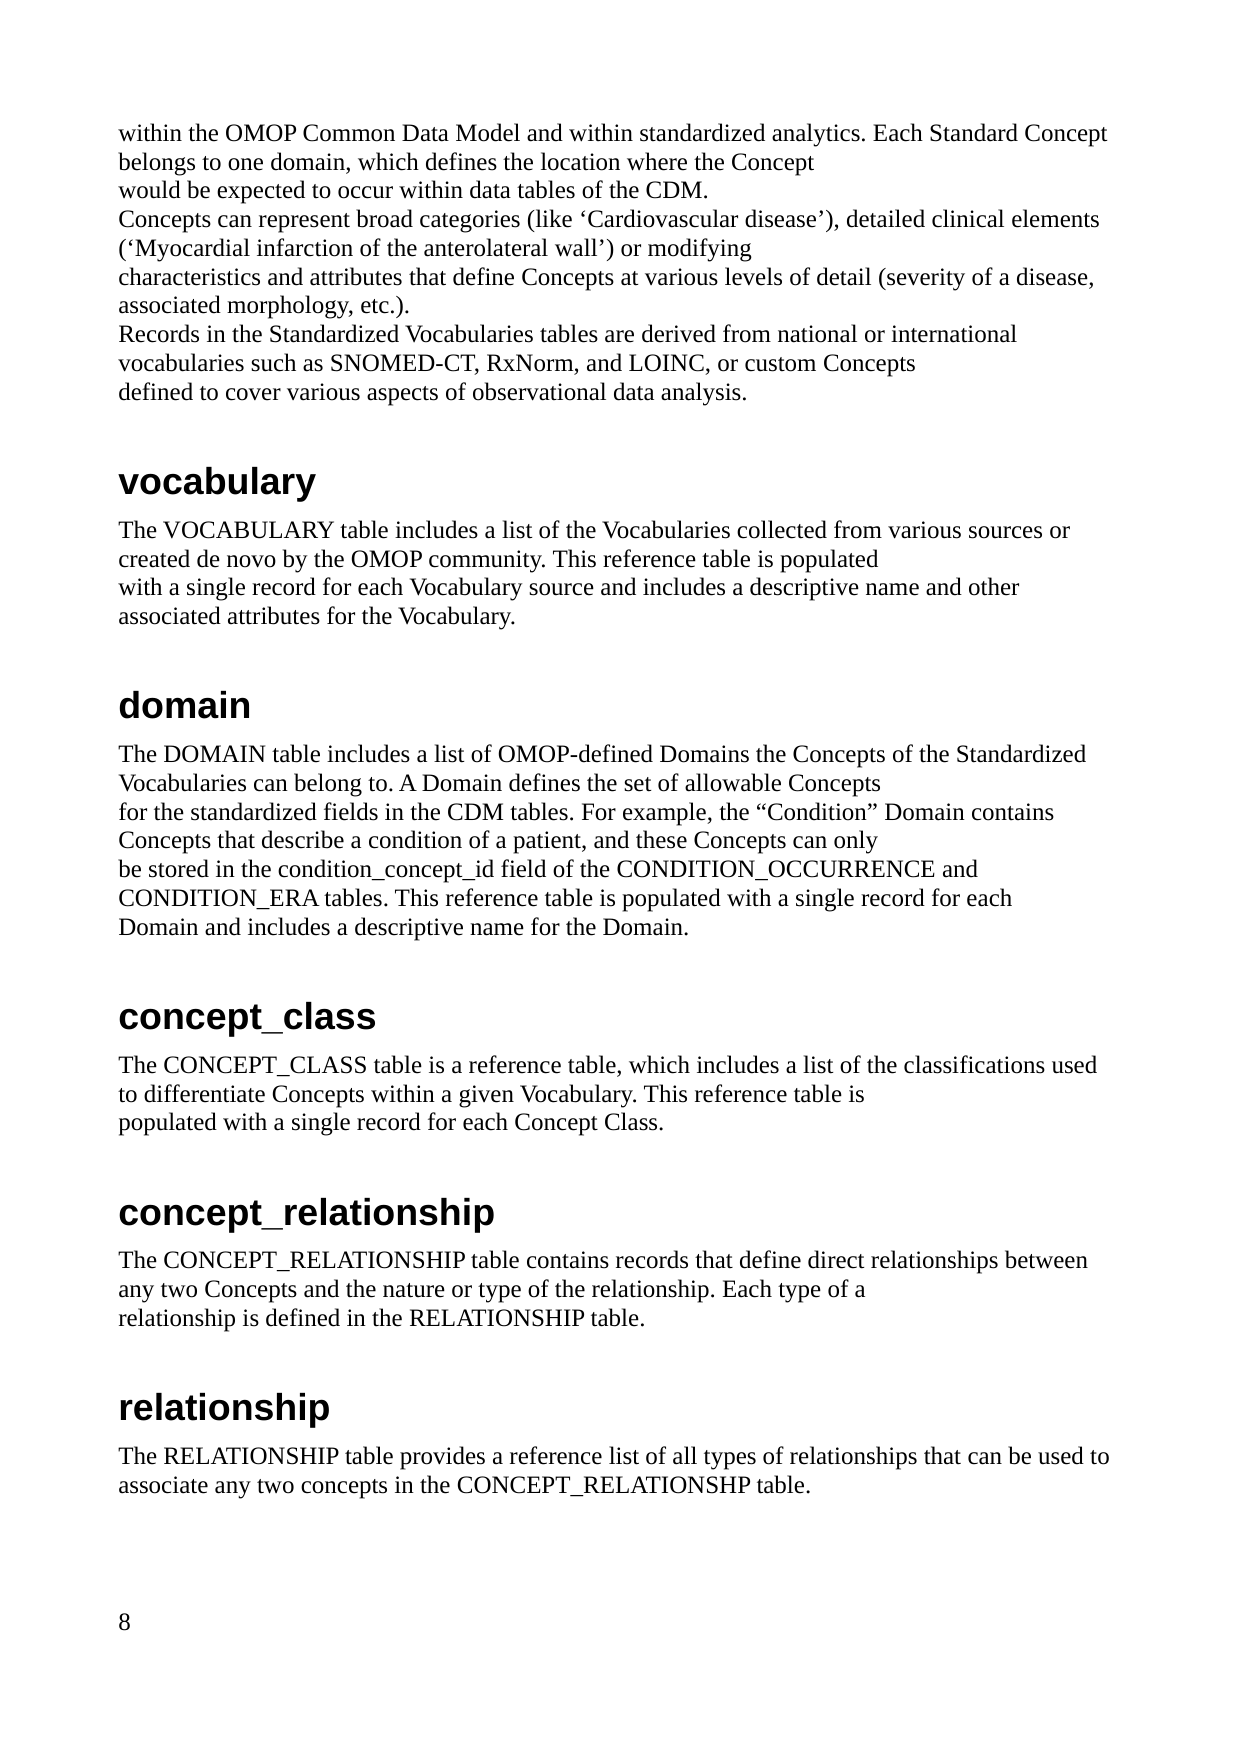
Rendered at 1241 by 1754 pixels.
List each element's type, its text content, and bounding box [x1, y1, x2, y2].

text defined to cover various aspects of observational data analysis. [118, 377, 1122, 406]
text The DOMAIN table includes a list of OMOP-defined Domains the Concepts of the Standardized Vocabularies can belong to. A Domain defines the set of allowable Concepts [118, 739, 1122, 797]
text would be expected to occur within data tables of the CDM. [118, 176, 1122, 204]
text populated with a single record for each Concept Class. [118, 1107, 1122, 1136]
text relationship is defined in the RELATIONSHIP table. [118, 1303, 1122, 1332]
subtitle domain [118, 684, 1122, 727]
text The CONCEPT_RELATIONSHIP table contains records that define direct relationships between any two Concepts and the nature or type of the relationship. Each type of a [118, 1246, 1122, 1303]
text with a single record for each Vocabulary source and includes a descriptive name and other associated attributes for the Vocabulary. [118, 572, 1122, 630]
text Records in the Standardized Vocabularies tables are derived from national or international vocabularies such as SNOMED-CT, RxNorm, and LOINC, or custom Concepts [118, 319, 1122, 377]
text Domain and includes a descriptive name for the Domain. [118, 912, 1122, 941]
text within the OMOP Common Data Model and within standardized analytics. Each Standard Concept belongs to one domain, which defines the location where the Concept [118, 118, 1122, 176]
text The CONCEPT_CLASS table is a reference table, which includes a list of the classifications used to differentiate Concepts within a given Vocabulary. This reference table is [118, 1050, 1122, 1107]
subtitle relationship [118, 1386, 1122, 1429]
text The RELATIONSHIP table provides a reference list of all types of relationships that can be used to associate any two concepts in the CONCEPT_RELATIONSHP table. [118, 1441, 1122, 1499]
text characteristics and attributes that define Concepts at various levels of detail (severity of a disease, associated morphology, etc.). [118, 262, 1122, 319]
subtitle vocabulary [118, 459, 1122, 502]
text be stored in the condition_concept_id field of the CONDITION_OCCURRENCE and CONDITION_ERA tables. This reference table is populated with a single record for each [118, 854, 1122, 912]
text Concepts can represent broad categories (like ‘Cardiovascular disease’), detailed clinical elements (‘Myocardial infarction of the anterolateral wall’) or modifying [118, 204, 1122, 262]
text for the standardized fields in the CDM tables. For example, the “Condition” Domain contains Concepts that describe a condition of a patient, and these Concepts can only [118, 797, 1122, 854]
subtitle concept_relationship [118, 1190, 1122, 1233]
subtitle concept_class [118, 994, 1122, 1037]
text The VOCABULARY table includes a list of the Vocabularies collected from various sources or created de novo by the OMOP community. This reference table is populated [118, 515, 1122, 572]
